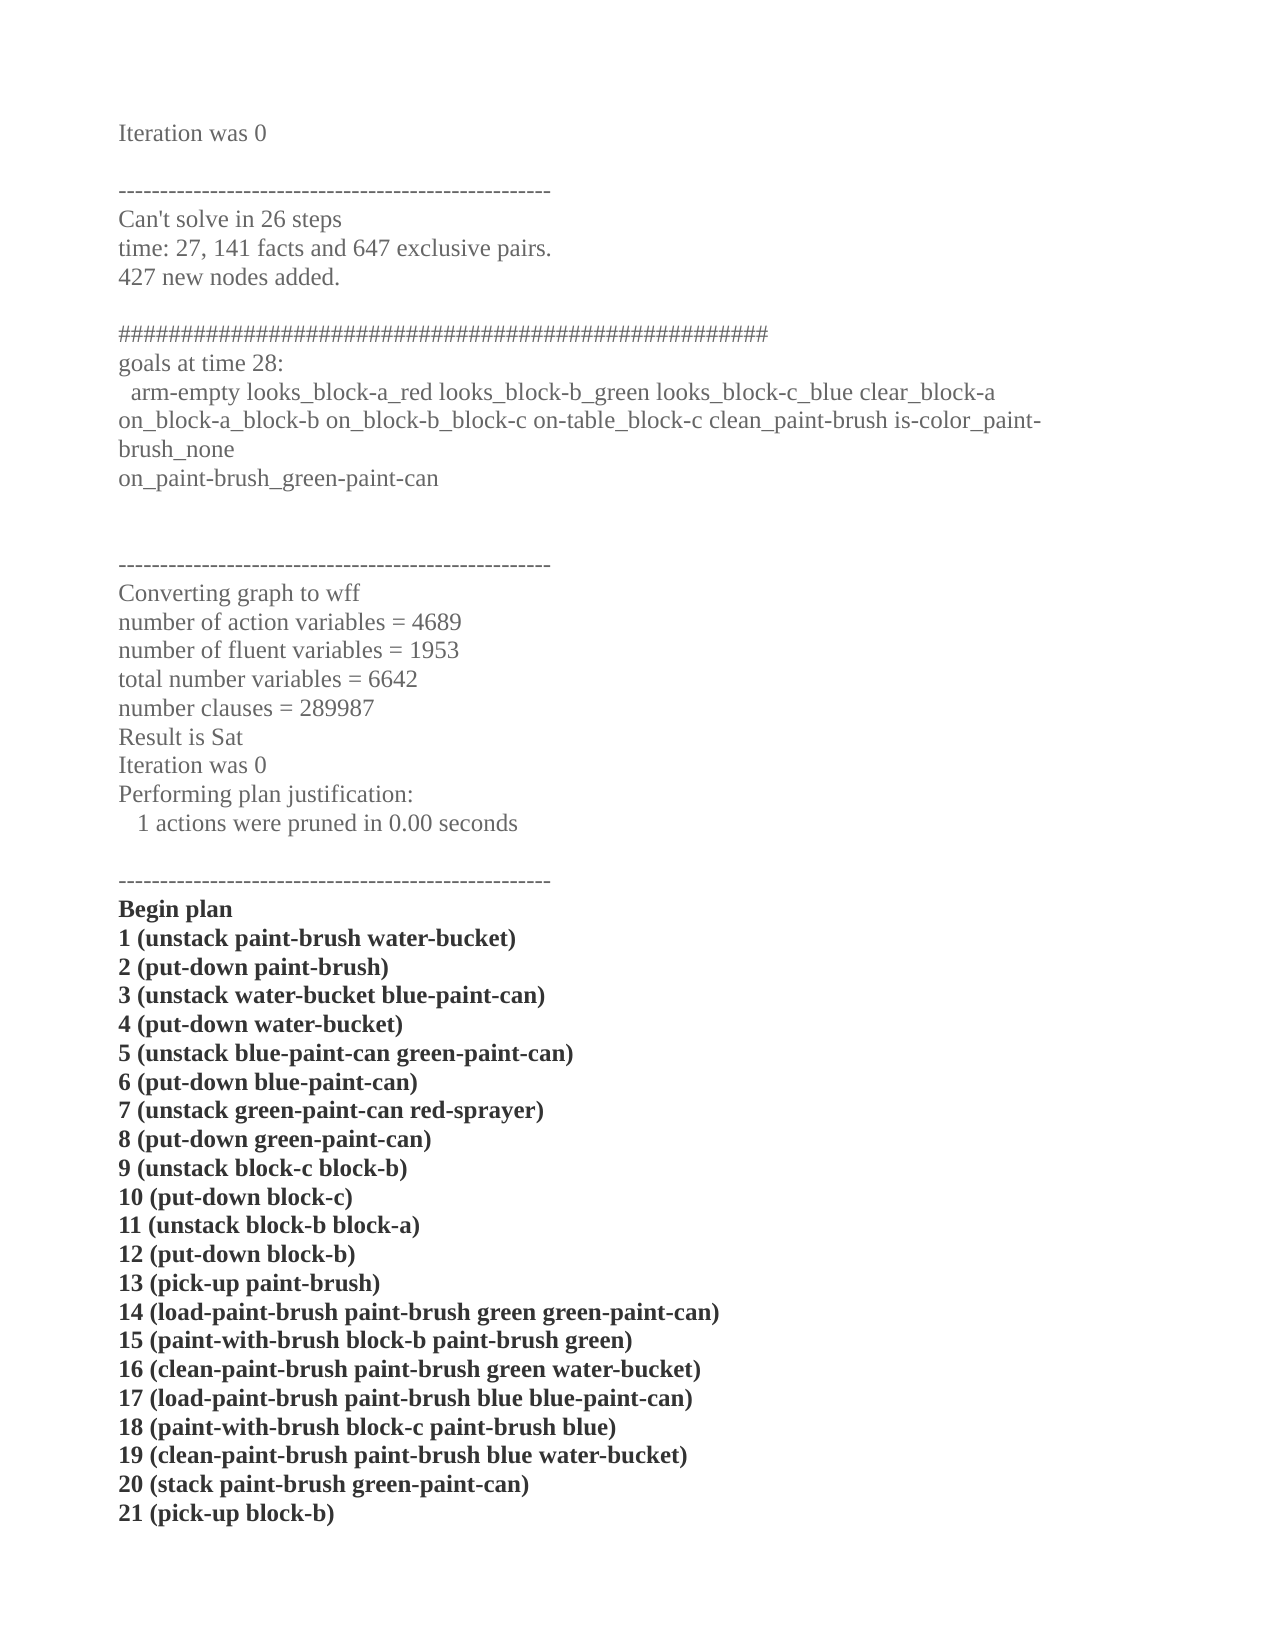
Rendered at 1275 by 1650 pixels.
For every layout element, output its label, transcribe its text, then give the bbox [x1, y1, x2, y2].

text time: 27, 141 facts and 647 exclusive pairs. [118, 233, 1157, 262]
text 10 (put-down block-c) [118, 1182, 1157, 1211]
text 18 (paint-with-brush block-c paint-brush blue) [118, 1412, 1157, 1441]
text 427 new nodes added. [118, 262, 1157, 291]
text on_paint-brush_green-paint-can [118, 463, 1157, 492]
text Iteration was 0 [118, 751, 1157, 779]
text 13 (pick-up paint-brush) [118, 1268, 1157, 1297]
text on_block-a_block-b on_block-b_block-c on-table_block-c clean_paint-brush is-color_paint-brush_none [118, 406, 1157, 463]
text 17 (load-paint-brush paint-brush blue blue-paint-can) [118, 1383, 1157, 1412]
text Begin plan [118, 894, 1157, 923]
text number of action variables = 4689 [118, 607, 1157, 636]
text 16 (clean-paint-brush paint-brush green water-bucket) [118, 1354, 1157, 1383]
text 19 (clean-paint-brush paint-brush blue water-bucket) [118, 1441, 1157, 1469]
text Result is Sat [118, 722, 1157, 751]
text 1 (unstack paint-brush water-bucket) [118, 923, 1157, 952]
text 5 (unstack blue-paint-can green-paint-can) [118, 1038, 1157, 1067]
text total number variables = 6642 [118, 664, 1157, 693]
text 20 (stack paint-brush green-paint-can) [118, 1469, 1157, 1498]
text 9 (unstack block-c block-b) [118, 1153, 1157, 1182]
text 6 (put-down blue-paint-can) [118, 1067, 1157, 1096]
text number clauses = 289987 [118, 693, 1157, 722]
text Performing plan justification: [118, 779, 1157, 808]
text 2 (put-down paint-brush) [118, 952, 1157, 981]
text goals at time 28: [118, 348, 1157, 377]
text number of fluent variables = 1953 [118, 636, 1157, 664]
text 21 (pick-up block-b) [118, 1498, 1157, 1527]
text 14 (load-paint-brush paint-brush green green-paint-can) [118, 1297, 1157, 1326]
text 1 actions were pruned in 0.00 seconds [118, 808, 1157, 837]
text ---------------------------------------------------- [118, 549, 1157, 578]
text 12 (put-down block-b) [118, 1239, 1157, 1268]
text Converting graph to wff [118, 578, 1157, 607]
text 4 (put-down water-bucket) [118, 1009, 1157, 1038]
text 8 (put-down green-paint-can) [118, 1124, 1157, 1153]
text 15 (paint-with-brush block-b paint-brush green) [118, 1326, 1157, 1354]
text arm-empty looks_block-a_red looks_block-b_green looks_block-c_blue clear_block-a [118, 377, 1157, 406]
text ---------------------------------------------------- [118, 176, 1157, 204]
text Can't solve in 26 steps [118, 204, 1157, 233]
text ---------------------------------------------------- [118, 866, 1157, 894]
text 11 (unstack block-b block-a) [118, 1211, 1157, 1239]
text 3 (unstack water-bucket blue-paint-can) [118, 981, 1157, 1009]
text #################################################### [118, 319, 1157, 348]
text 7 (unstack green-paint-can red-sprayer) [118, 1096, 1157, 1124]
text Iteration was 0 [118, 118, 1157, 147]
